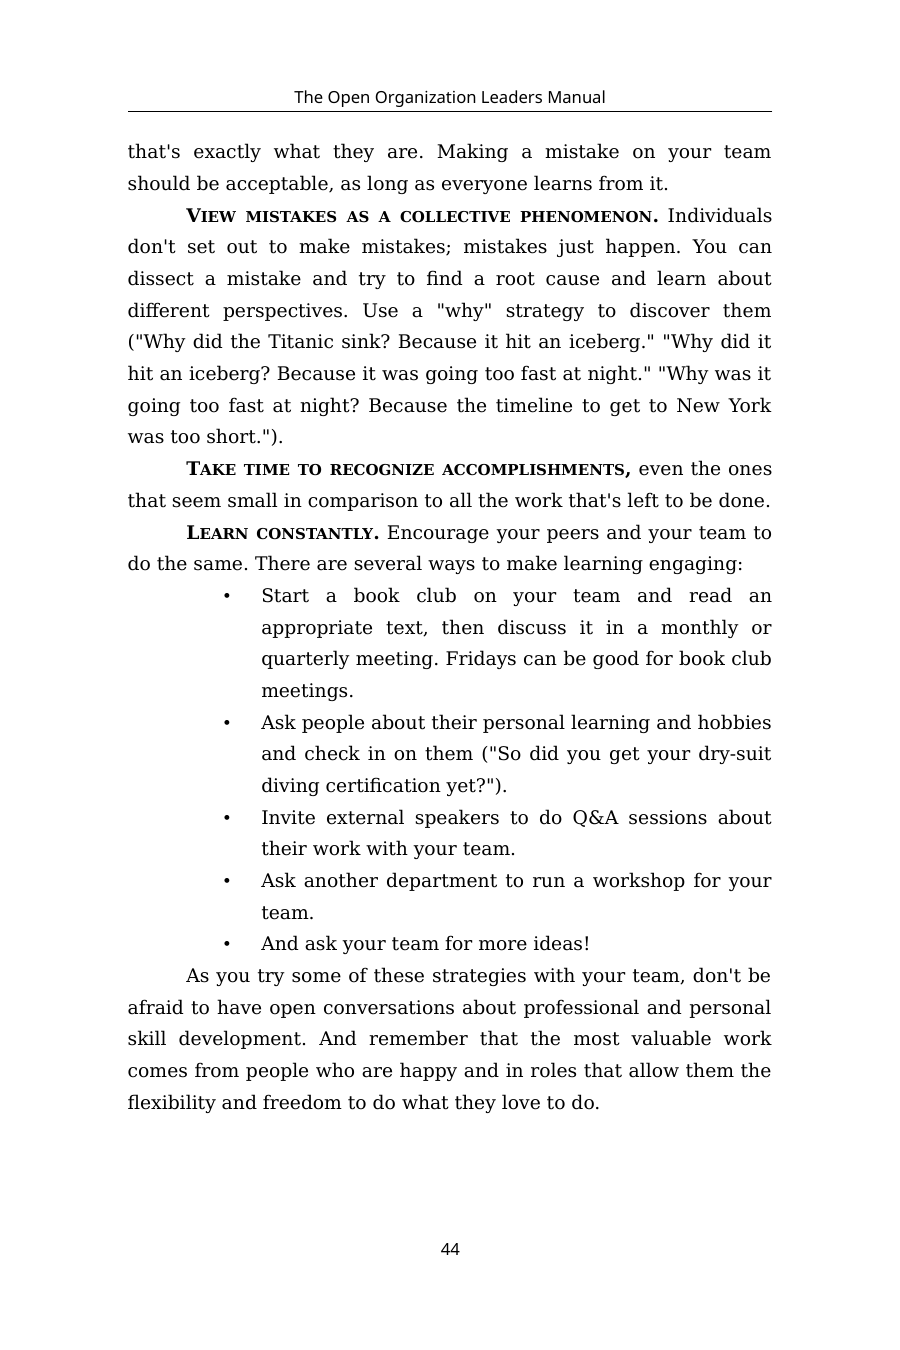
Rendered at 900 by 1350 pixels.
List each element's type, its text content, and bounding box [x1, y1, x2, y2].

text Learn constantly. Encourage your peers and your team to do the same. There are several ways to make learning engaging: [127, 521, 772, 575]
text that's exactly what they are. Making a mistake on your team should be acceptable, as long as everyone learns from it. [127, 141, 772, 194]
list Invite external speakers to do Q&A sessions about their work with your team. [223, 807, 772, 860]
text As you try some of these strategies with your team, don't be afraid to have open conversations about professional and personal skill development. And remember that the most valuable work comes from people who are happy and in roles that allow them the flexibility and freedom to do what they love to do. [127, 965, 772, 1113]
text Take time to recognize accomplishments, even the ones that seem small in comparison to all the work that's left to be done. [127, 458, 772, 512]
text View mistakes as a collective phenomenon. Individuals don't set out to make mistakes; mistakes just happen. You can dissect a mistake and try to find a root cause and learn about different perspectives. Use a "why" strategy to discover them ("Why did the Titanic sink? Because it hit an iceberg." "Why did it hit an iceberg? Because it was going too fast at night." "Why was it going too fast at night? Because the timeline to get to New York was too short."). [127, 204, 772, 448]
list Ask another department to run a workshop for your team. [223, 870, 772, 923]
list And ask your team for more ideas! [223, 933, 772, 955]
list Start a book club on your team and read an appropriate text, then discuss it in a monthly or quarterly meeting. Fridays can be good for book club meetings. [223, 585, 772, 702]
list Ask people about their personal learning and hobbies and check in on them ("So did you get your dry-suit diving certification yet?"). [223, 712, 772, 797]
